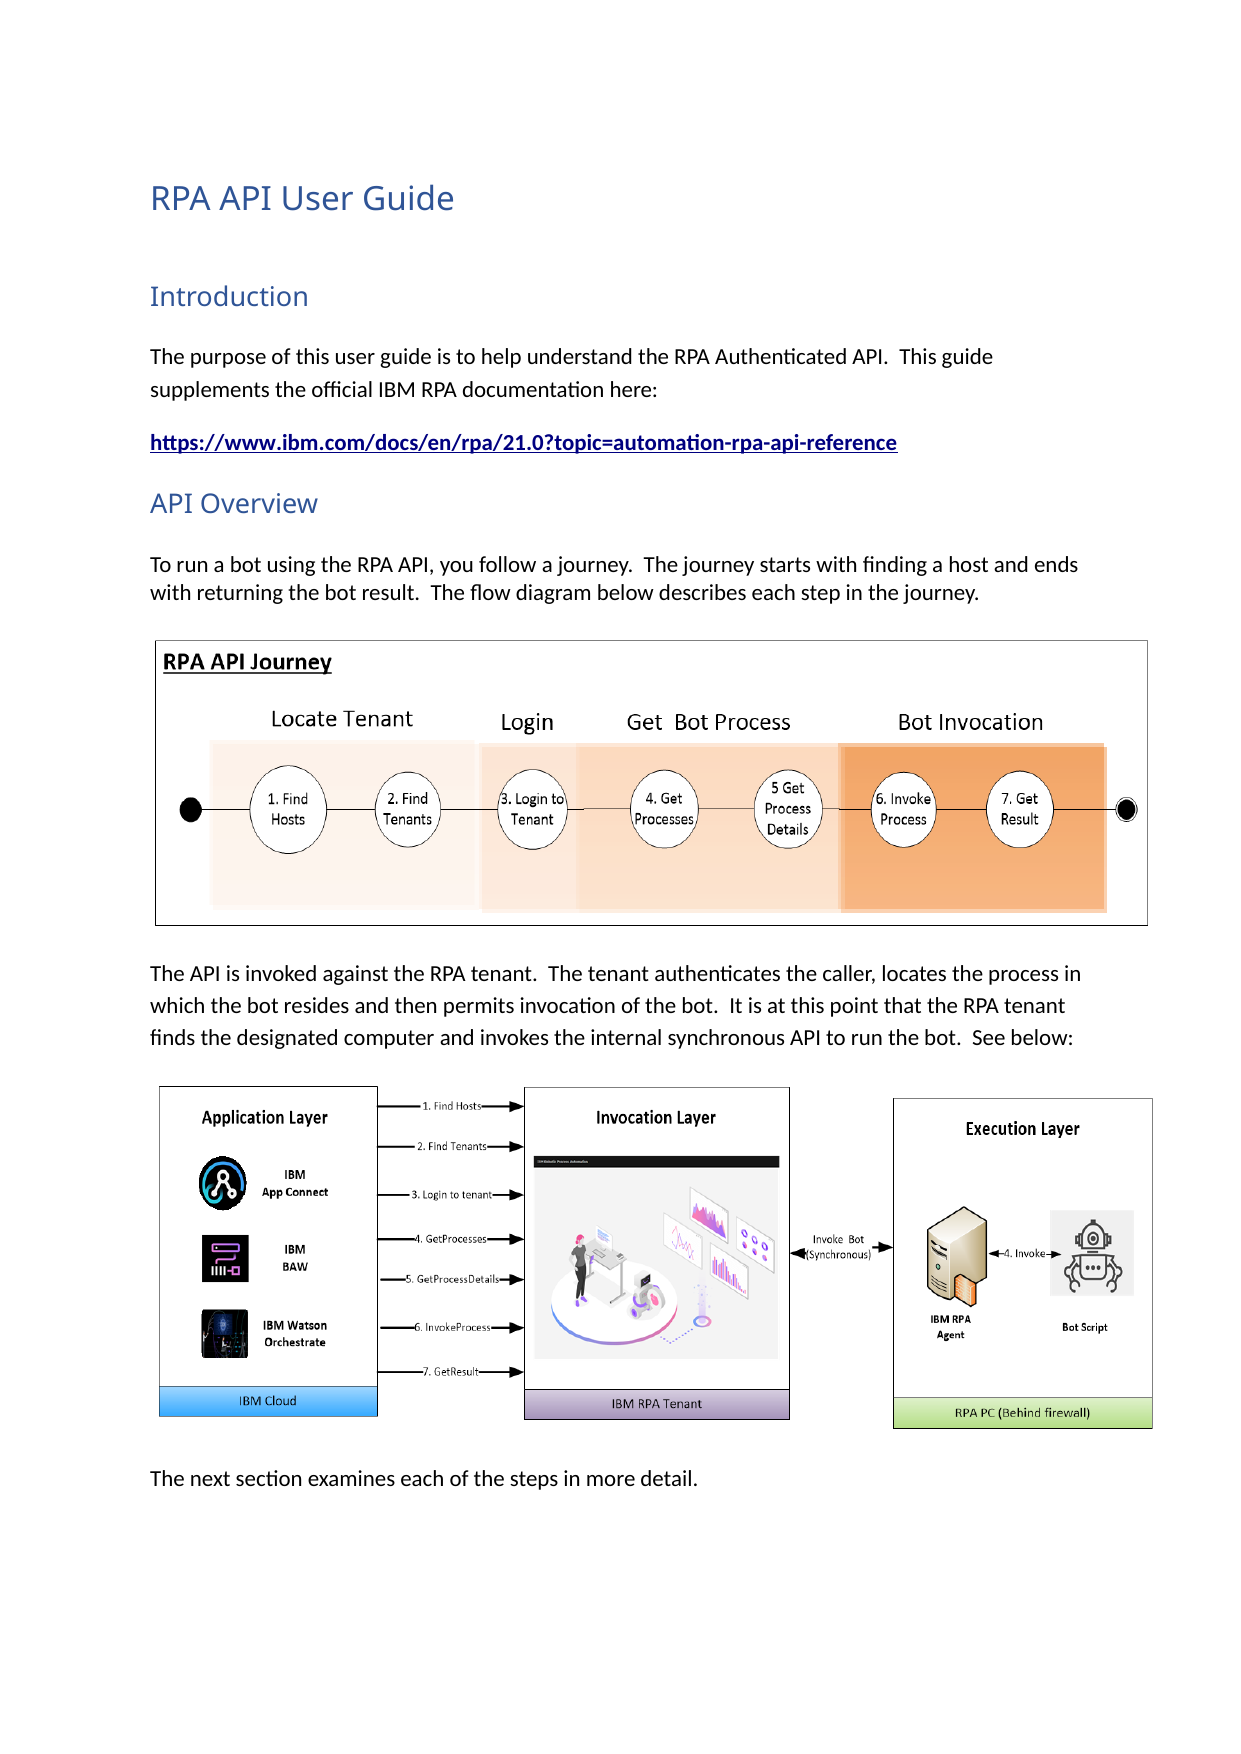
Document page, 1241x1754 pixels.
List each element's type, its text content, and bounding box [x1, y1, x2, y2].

subtitle API Overview [150, 485, 1090, 522]
text https://www.ibm.com/docs/en/rpa/21.0?topic=automation-rpa-api-reference [150, 428, 1090, 456]
text To run a bot using the RPA API, you follow a journey. The journey starts with finding a host and ends with returning the bot result. The flow diagram below describes each step in the journey. [150, 550, 1090, 606]
text The API is invoked against the RPA tenant. The tenant authenticates the caller, locates the process in which the bot resides and then permits invocation of the bot. It is at this point that the RPA tenant finds the designated computer and invokes the internal synchronous API to run the bot. See below: [150, 959, 1090, 1051]
subtitle Introduction [150, 278, 1090, 314]
text The next section examines each of the steps in more detail. [150, 1464, 1090, 1492]
subtitle RPA API User Guide [150, 175, 1090, 220]
text The purpose of this user guide is to help understand the RPA Authenticated API. This guide supplements the official IBM RPA documentation here: [150, 342, 1090, 403]
